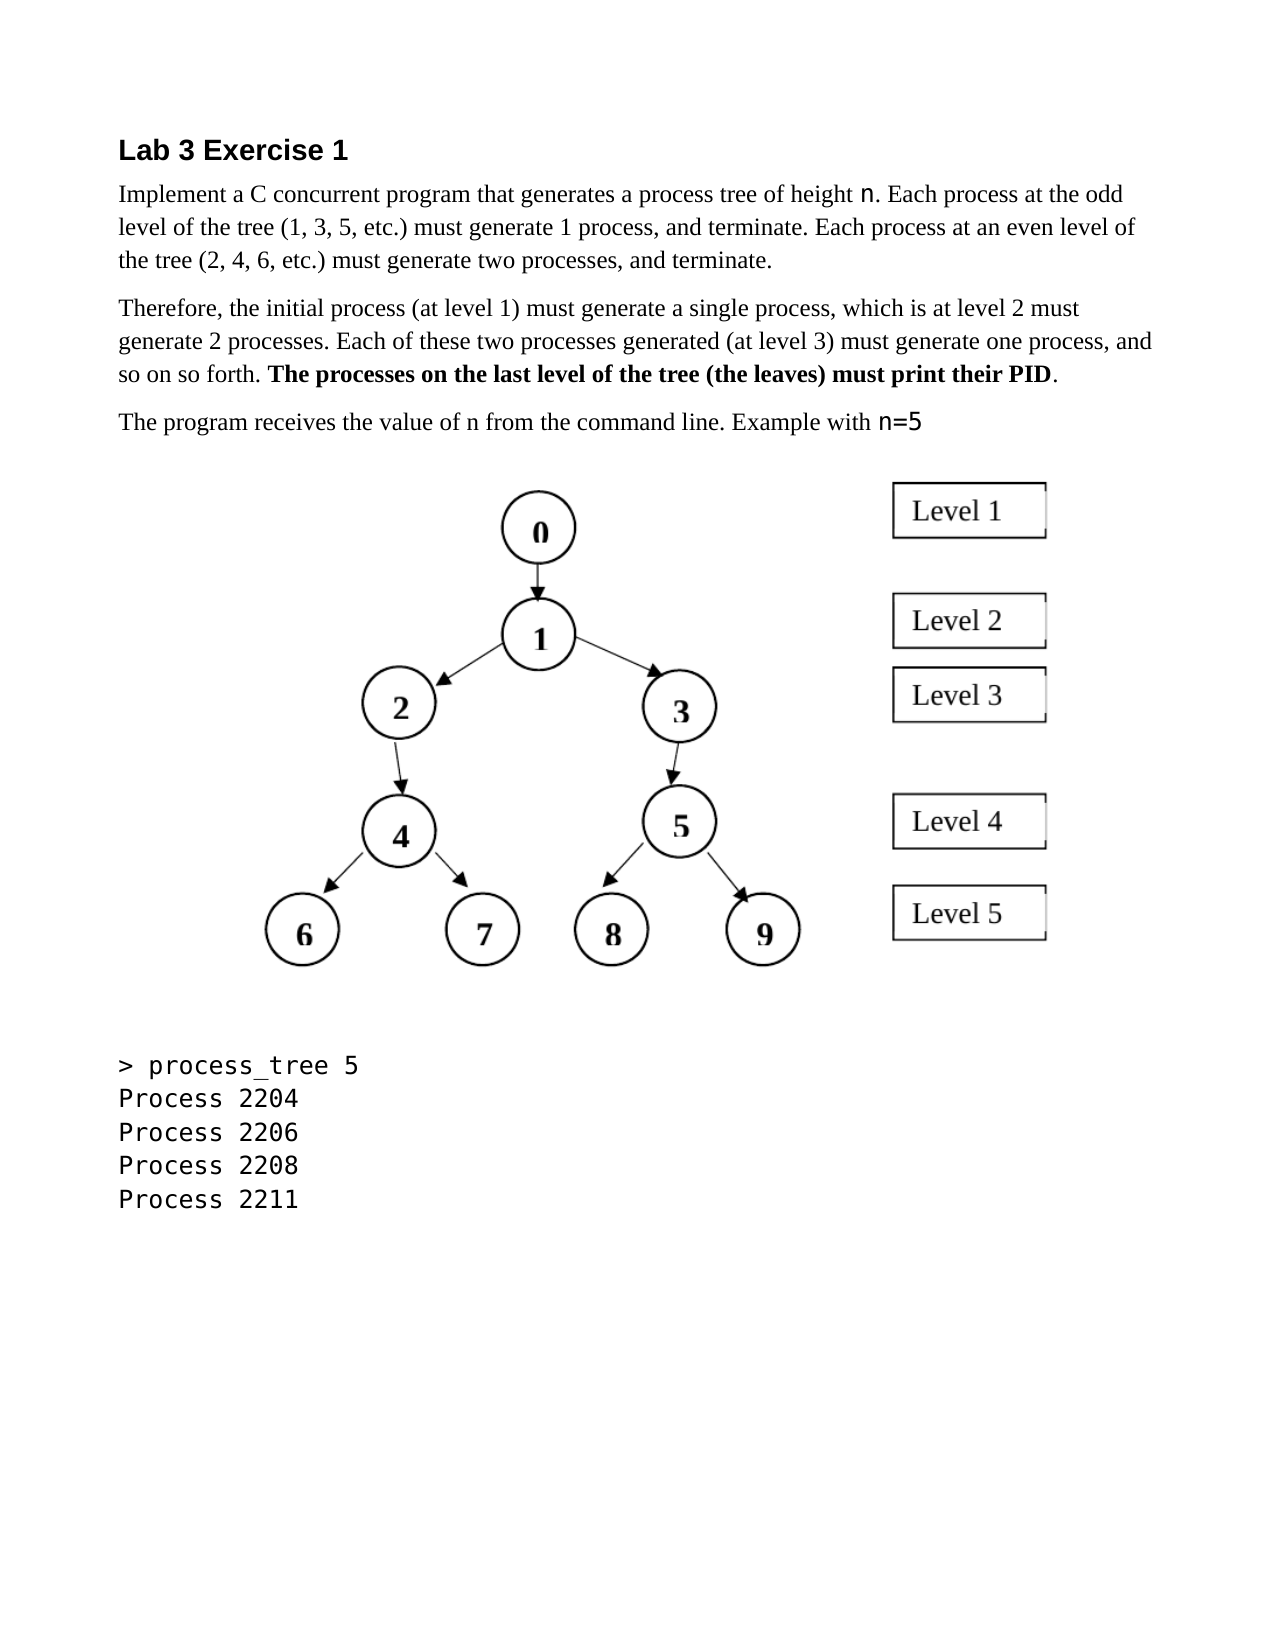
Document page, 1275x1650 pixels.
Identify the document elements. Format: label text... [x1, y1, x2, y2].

text The program receives the value of n from the command line. Example with n=5 [118, 407, 1157, 436]
text Implement a C concurrent program that generates a process tree of height n. Each process at the odd level of the tree (1, 3, 5, etc.) must generate 1 process, and terminate. Each process at an even level of the tree (2, 4, 6, etc.) must generate two processes, and terminate. [118, 179, 1157, 274]
text Therefore, the initial process (at level 1) must generate a single process, which is at level 2 must generate 2 processes. Each of these two processes generated (at level 3) must generate one process, and so on so forth. The processes on the last level of the tree (the leaves) must print their PID. [118, 293, 1157, 388]
picture [183, 455, 1092, 992]
subtitle Lab 3 Exercise 1 [118, 133, 1157, 166]
text > process_tree 5 Process 2204 Process 2206 Process 2208 Process 2211 [118, 1051, 1157, 1214]
